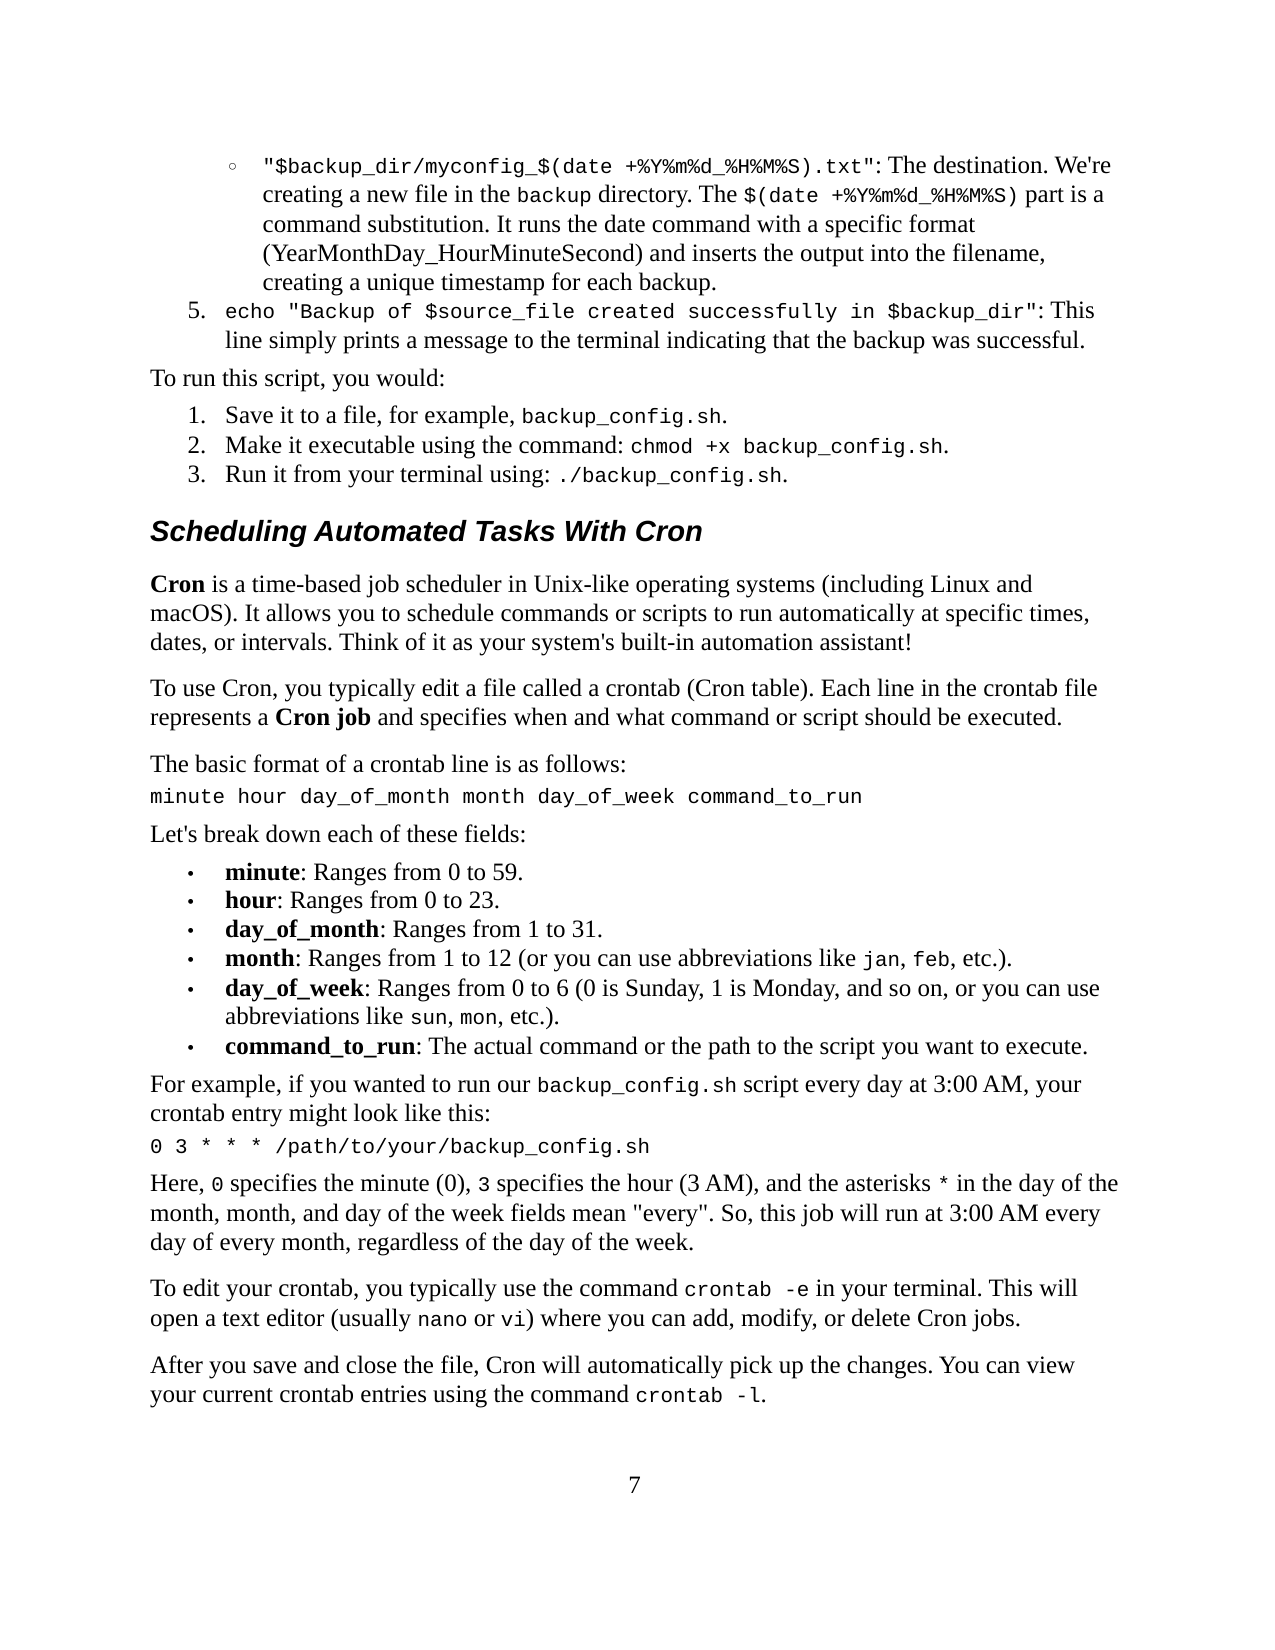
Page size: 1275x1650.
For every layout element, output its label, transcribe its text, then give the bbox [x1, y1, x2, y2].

list command_to_run: The actual command or the path to the script you want to execute. [187, 1031, 1125, 1060]
list day_of_month: Ranges from 1 to 31. [187, 914, 1125, 943]
text Let's break down each of these fields: [150, 819, 1125, 848]
list Run it from your terminal using: ./backup_config.sh. [187, 459, 1125, 489]
text 0 3 * * * /path/to/your/backup_config.sh [150, 1136, 1125, 1159]
text Cron is a time-based job scheduler in Unix-like operating systems (including Linux and macOS). It allows you to schedule commands or scripts to run automatically at specific times, dates, or intervals. Think of it as your system's built-in automation assistant! [150, 569, 1125, 655]
text To use Cron, you typically edit a file called a crontab (Cron table). Each line in the crontab file represents a Cron job and specifies when and what command or script should be executed. [150, 673, 1125, 731]
list "$backup_dir/myconfig_$(date +%Y%m%d_%H%M%S).txt": The destination. We're creating a new file in the backup directory. The $(date +%Y%m%d_%H%M%S) part is a command substitution. It runs the date command with a specific format (YearMonthDay_HourMinuteSecond) and inserts the output into the filename, creating a unique timestamp for each backup. [225, 150, 1125, 295]
text Here, 0 specifies the minute (0), 3 specifies the hour (3 AM), and the asterisks * in the day of the month, month, and day of the week fields mean "every". So, this job will run at 3:00 AM every day of every month, regardless of the day of the week. [150, 1168, 1125, 1256]
list month: Ranges from 1 to 12 (or you can use abbreviations like jan, feb, etc.). [187, 943, 1125, 973]
list day_of_week: Ranges from 0 to 6 (0 is Sunday, 1 is Monday, and so on, or you can use abbreviations like sun, mon, etc.). [187, 973, 1125, 1031]
text For example, if you wanted to run our backup_config.sh script every day at 3:00 AM, your crontab entry might look like this: [150, 1069, 1125, 1127]
text The basic format of a crontab line is as follows: [150, 749, 1125, 777]
text After you save and close the file, Cron will automatically pick up the changes. You can view your current crontab entries using the command crontab -l. [150, 1351, 1125, 1409]
list Save it to a file, for example, backup_config.sh. [187, 400, 1125, 430]
list Make it executable using the command: chmod +x backup_config.sh. [187, 430, 1125, 459]
list hour: Ranges from 0 to 23. [187, 886, 1125, 914]
text To run this script, you would: [150, 363, 1125, 391]
subtitle Scheduling Automated Tasks With Cron [150, 514, 1125, 548]
list echo "Backup of $source_file created successfully in $backup_dir": This line simply prints a message to the terminal indicating that the backup was successful. [187, 295, 1125, 354]
list minute: Ranges from 0 to 59. [187, 857, 1125, 886]
text minute hour day_of_month month day_of_week command_to_run [150, 786, 1125, 810]
text To edit your crontab, you typically use the command crontab -e in your terminal. This will open a text editor (usually nano or vi) where you can add, modify, or delete Cron jobs. [150, 1273, 1125, 1333]
